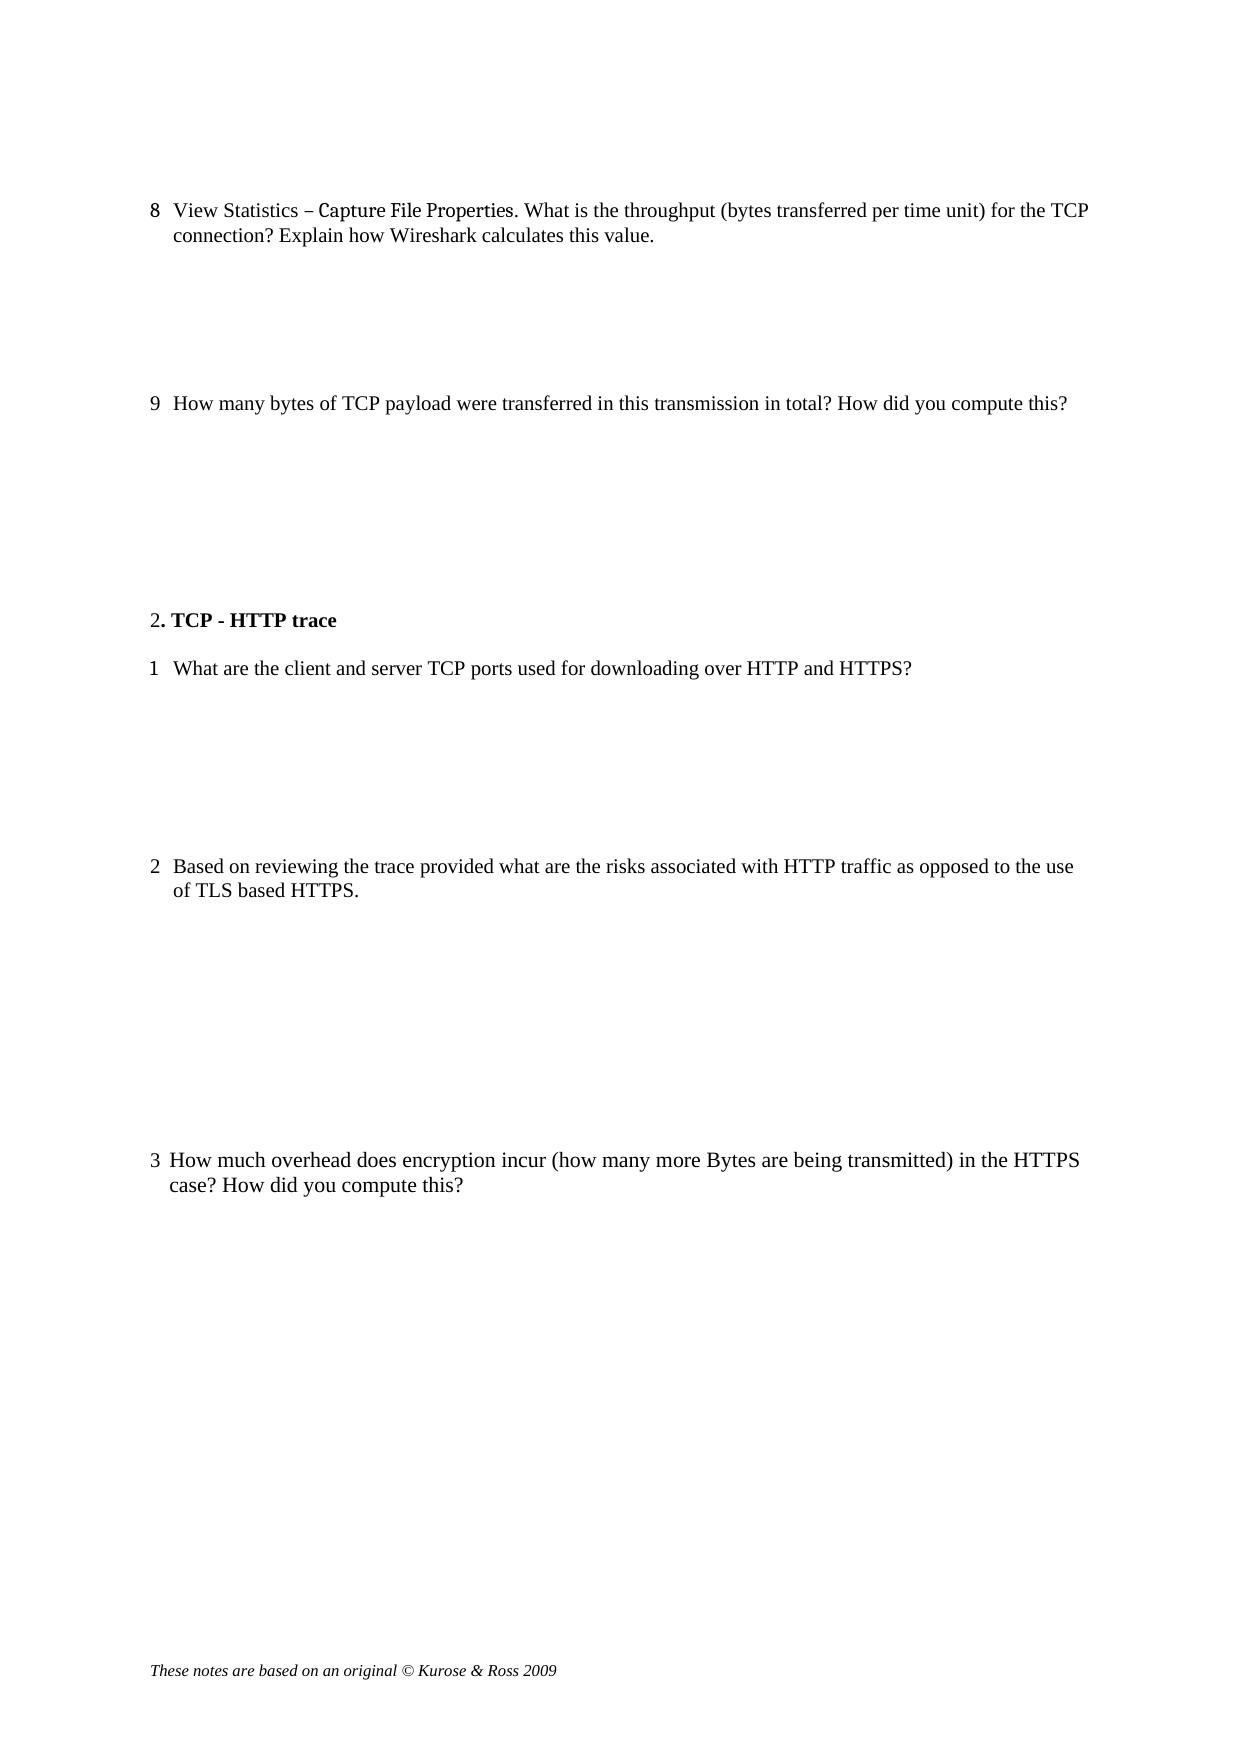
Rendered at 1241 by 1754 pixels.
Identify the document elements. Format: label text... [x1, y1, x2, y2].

list Based on reviewing the trace provided what are the risks associated with HTTP traffic as opposed to the use of TLS based HTTPS. [150, 854, 1090, 902]
list How many bytes of TCP payload were transferred in this transmission in total? How did you compute this? [150, 391, 1090, 415]
list What are the client and server TCP ports used for downloading over HTTP and HTTPS? [150, 656, 1090, 854]
list How much overhead does encryption incur (how many more Bytes are being transmitted) in the HTTPS case? How did you compute this? [150, 1147, 1090, 1198]
list View Statistics – Capture File Properties. What is the throughput (bytes transferred per time unit) for the TCP connection? Explain how Wireshark calculates this value. [150, 198, 1090, 247]
text 2. TCP - HTTP trace [150, 608, 1090, 632]
